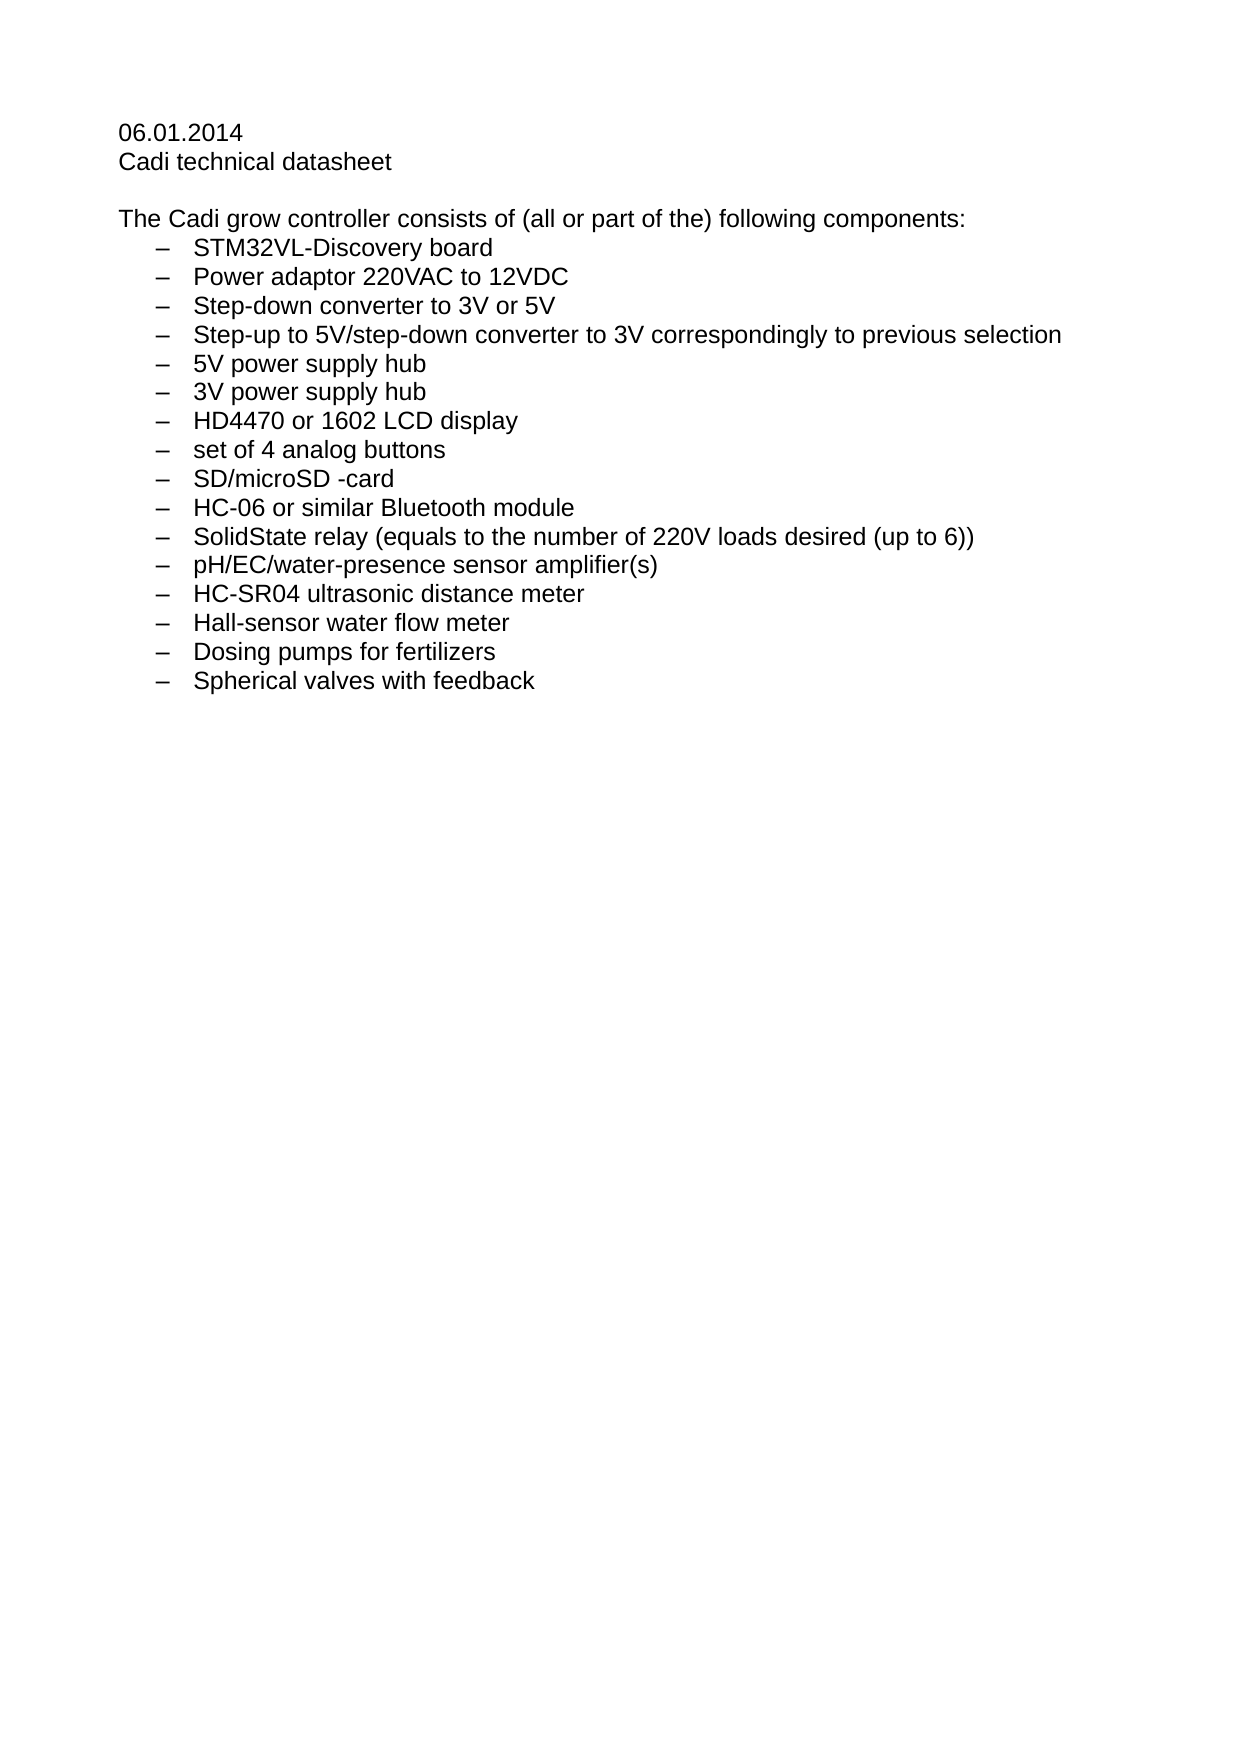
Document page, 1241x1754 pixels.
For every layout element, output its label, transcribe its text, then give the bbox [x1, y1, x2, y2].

text The Cadi grow controller consists of (all or part of the) following components: [118, 204, 1122, 233]
list Step-down converter to 3V or 5V [156, 291, 1122, 320]
list SolidState relay (equals to the number of 220V loads desired (up to 6)) [156, 522, 1122, 551]
list set of 4 analog buttons [156, 435, 1122, 464]
list HC-06 or similar Bluetooth module [156, 493, 1122, 522]
text 06.01.2014 [118, 118, 1122, 147]
list 5V power supply hub [156, 348, 1122, 377]
list HD4470 or 1602 LCD display [156, 406, 1122, 435]
list Step-up to 5V/step-down converter to 3V correspondingly to previous selection [156, 320, 1122, 348]
list HC-SR04 ultrasonic distance meter [156, 579, 1122, 608]
list Power adaptor 220VAC to 12VDC [156, 262, 1122, 291]
list pH/EC/water-presence sensor amplifier(s) [156, 551, 1122, 579]
list 3V power supply hub [156, 377, 1122, 406]
list Spherical valves with feedback [156, 666, 1122, 695]
list STM32VL-Discovery board [156, 233, 1122, 262]
text Cadi technical datasheet [118, 147, 1122, 176]
list SD/microSD -card [156, 464, 1122, 493]
list Hall-sensor water flow meter [156, 608, 1122, 637]
list Dosing pumps for fertilizers [156, 637, 1122, 666]
